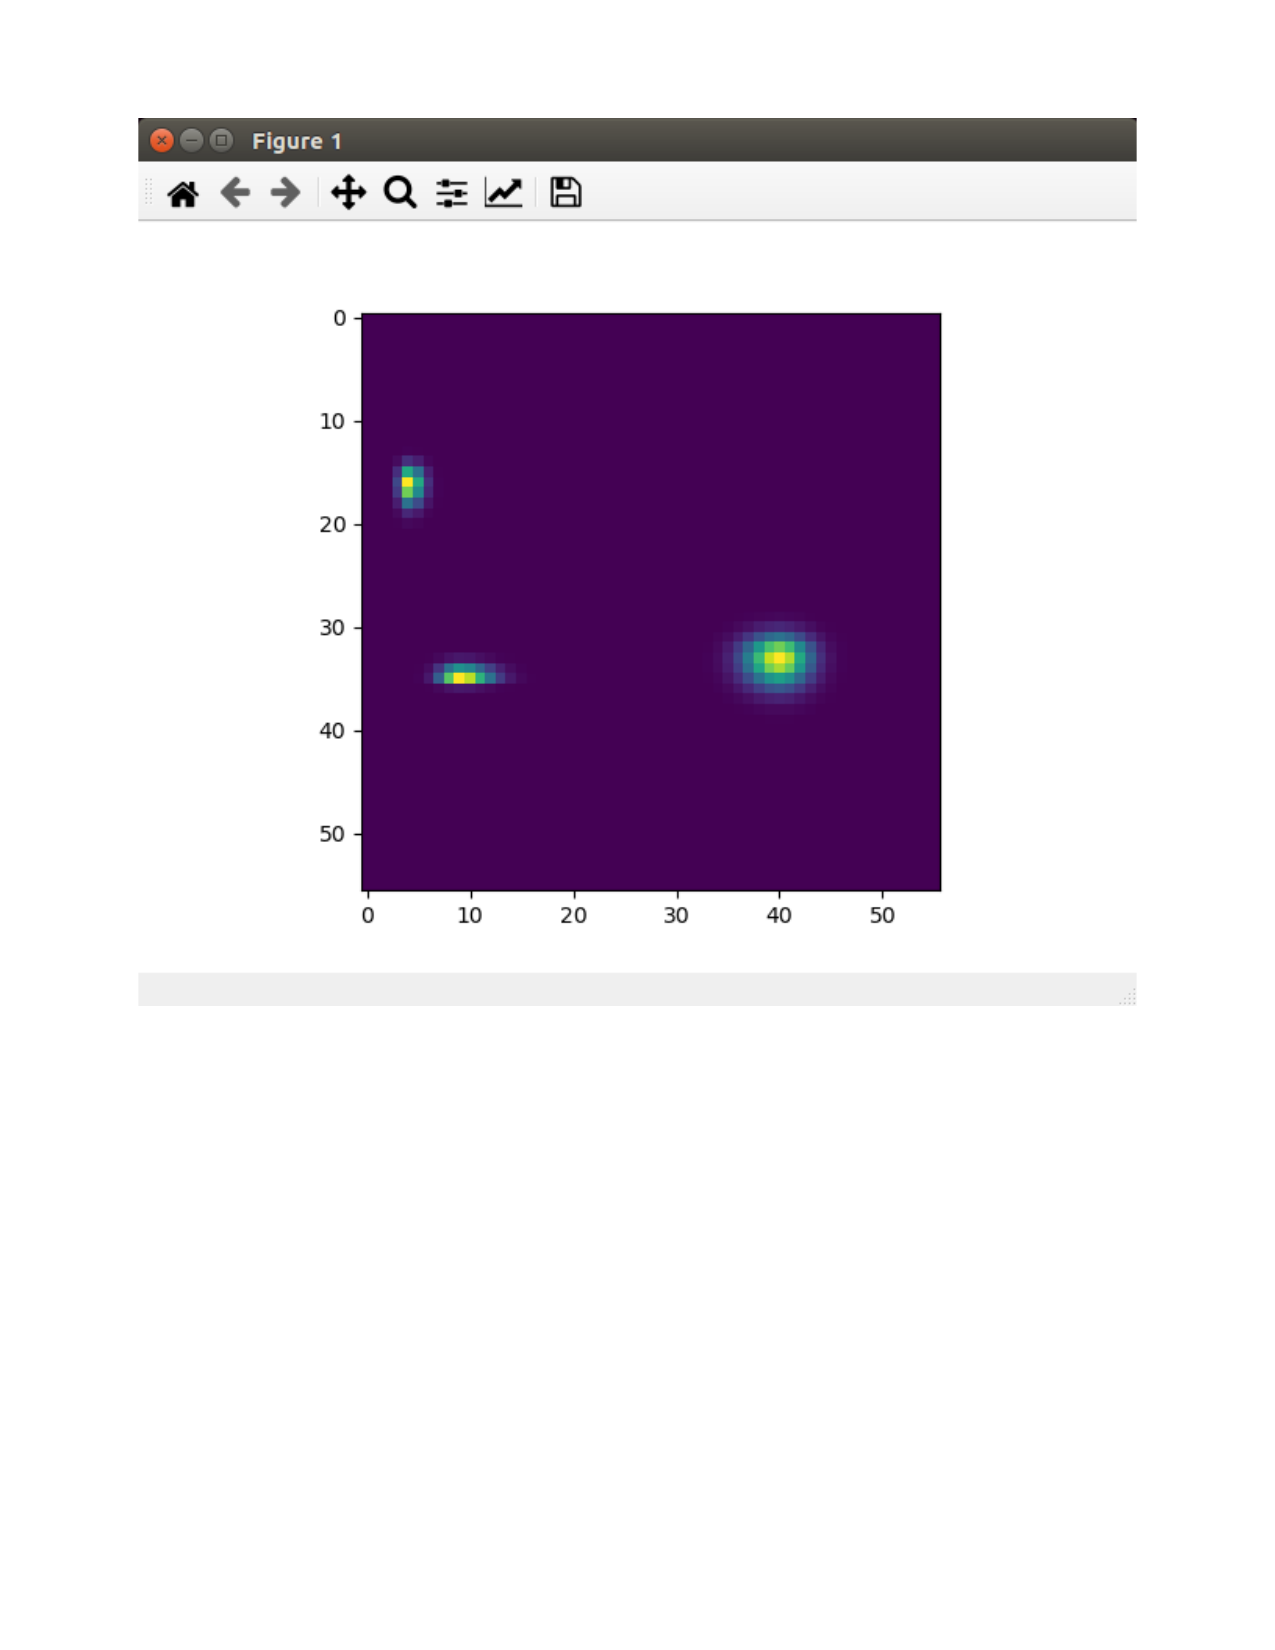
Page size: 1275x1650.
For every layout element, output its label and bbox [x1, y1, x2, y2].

picture [138, 118, 1137, 1006]
